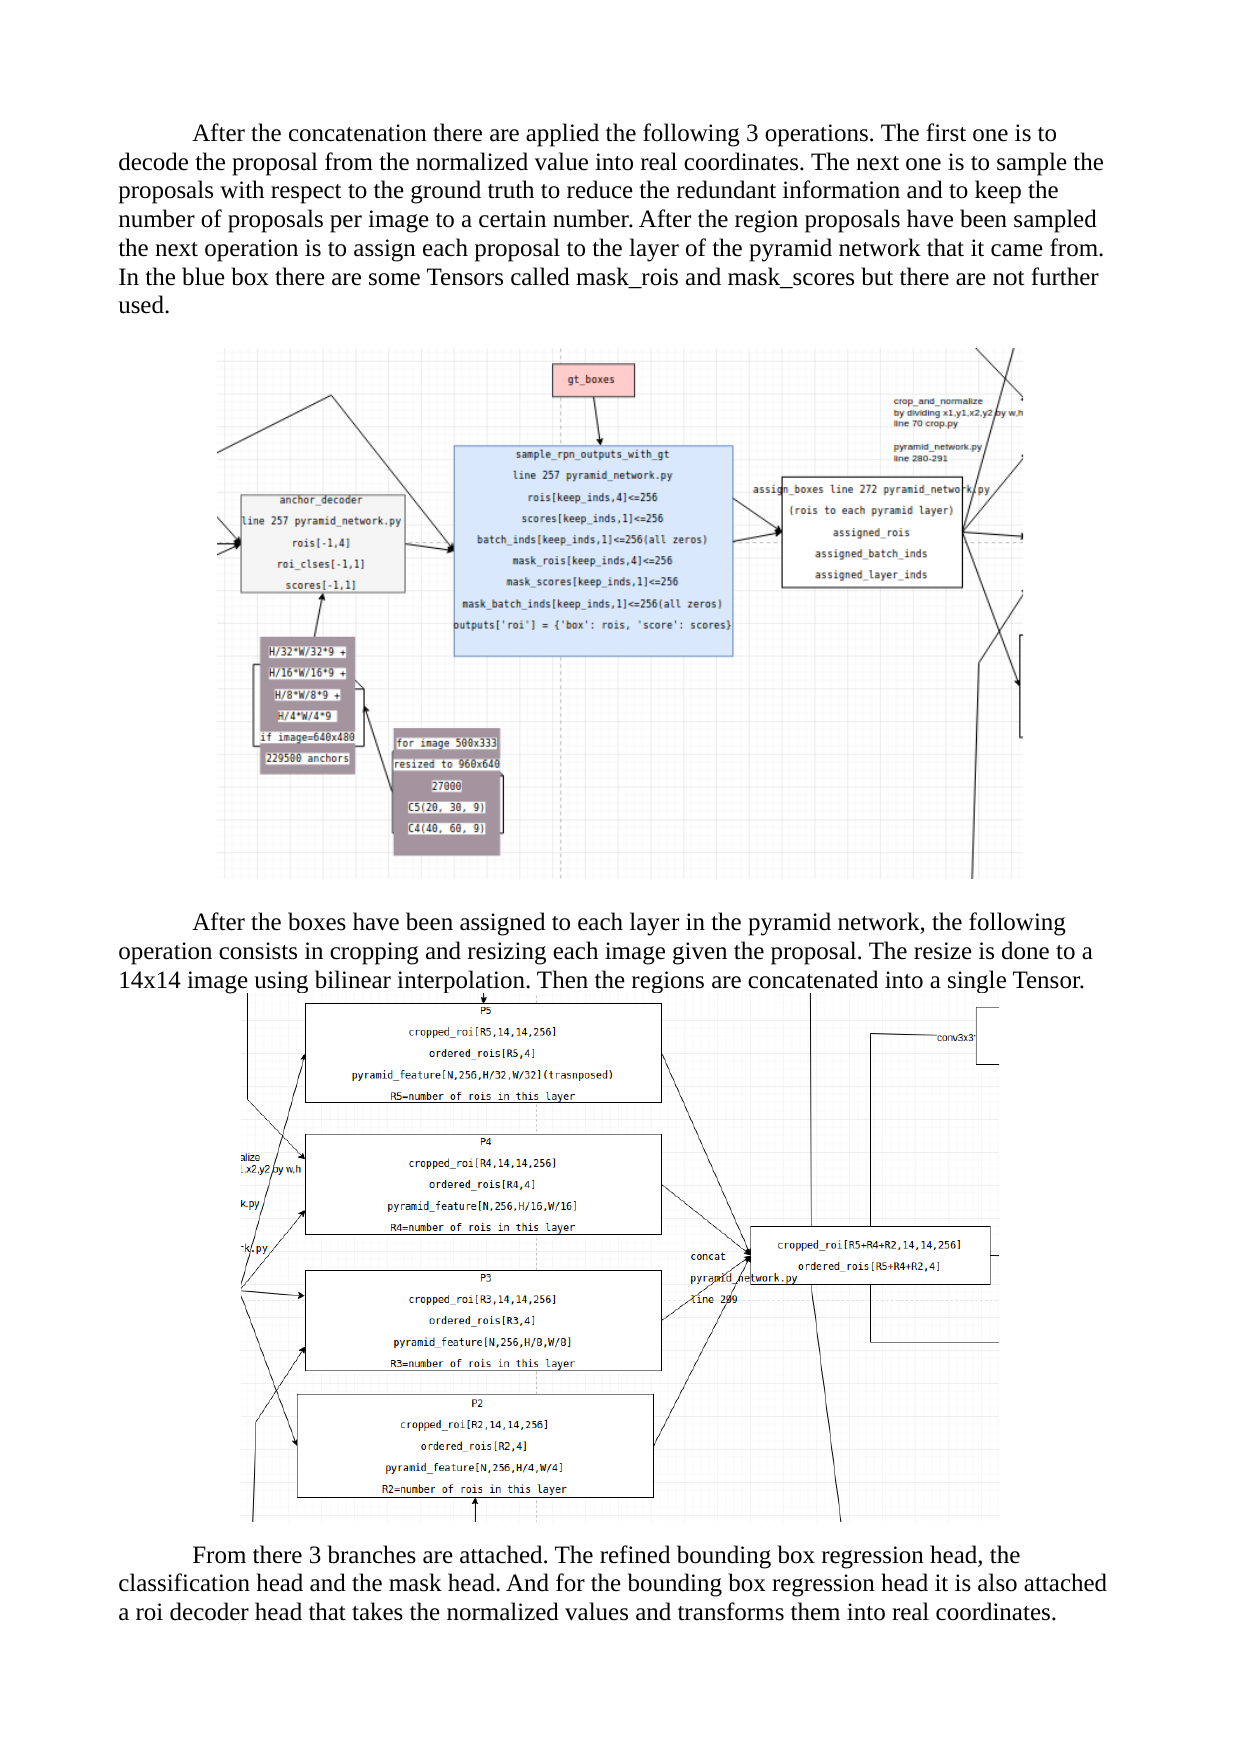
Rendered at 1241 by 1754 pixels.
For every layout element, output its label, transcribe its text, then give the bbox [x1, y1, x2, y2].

text From there 3 branches are attached. The refined bounding box regression head, the classification head and the mask head. And for the bounding box regression head it is also attached a roi decoder head that takes the normalized values and transforms them into real coordinates. [118, 1540, 1122, 1626]
text After the concatenation there are applied the following 3 operations. The first one is to decode the proposal from the normalized value into real coordinates. The next one is to sample the proposals with respect to the ground truth to reduce the redundant information and to keep the number of proposals per image to a certain number. After the region proposals have been sampled the next operation is to assign each proposal to the layer of the pyramid network that it came from. [118, 118, 1122, 262]
text In the blue box there are some Tensors called mask_rois and mask_scores but there are not further used. [118, 262, 1122, 319]
text After the boxes have been assigned to each layer in the pyramid network, the following operation consists in cropping and resizing each image given the proposal. The resize is done to a 14x14 image using bilinear interpolation. Then the regions are concatenated into a single Tensor. [118, 907, 1122, 993]
picture [241, 993, 1000, 1522]
picture [217, 348, 1024, 879]
